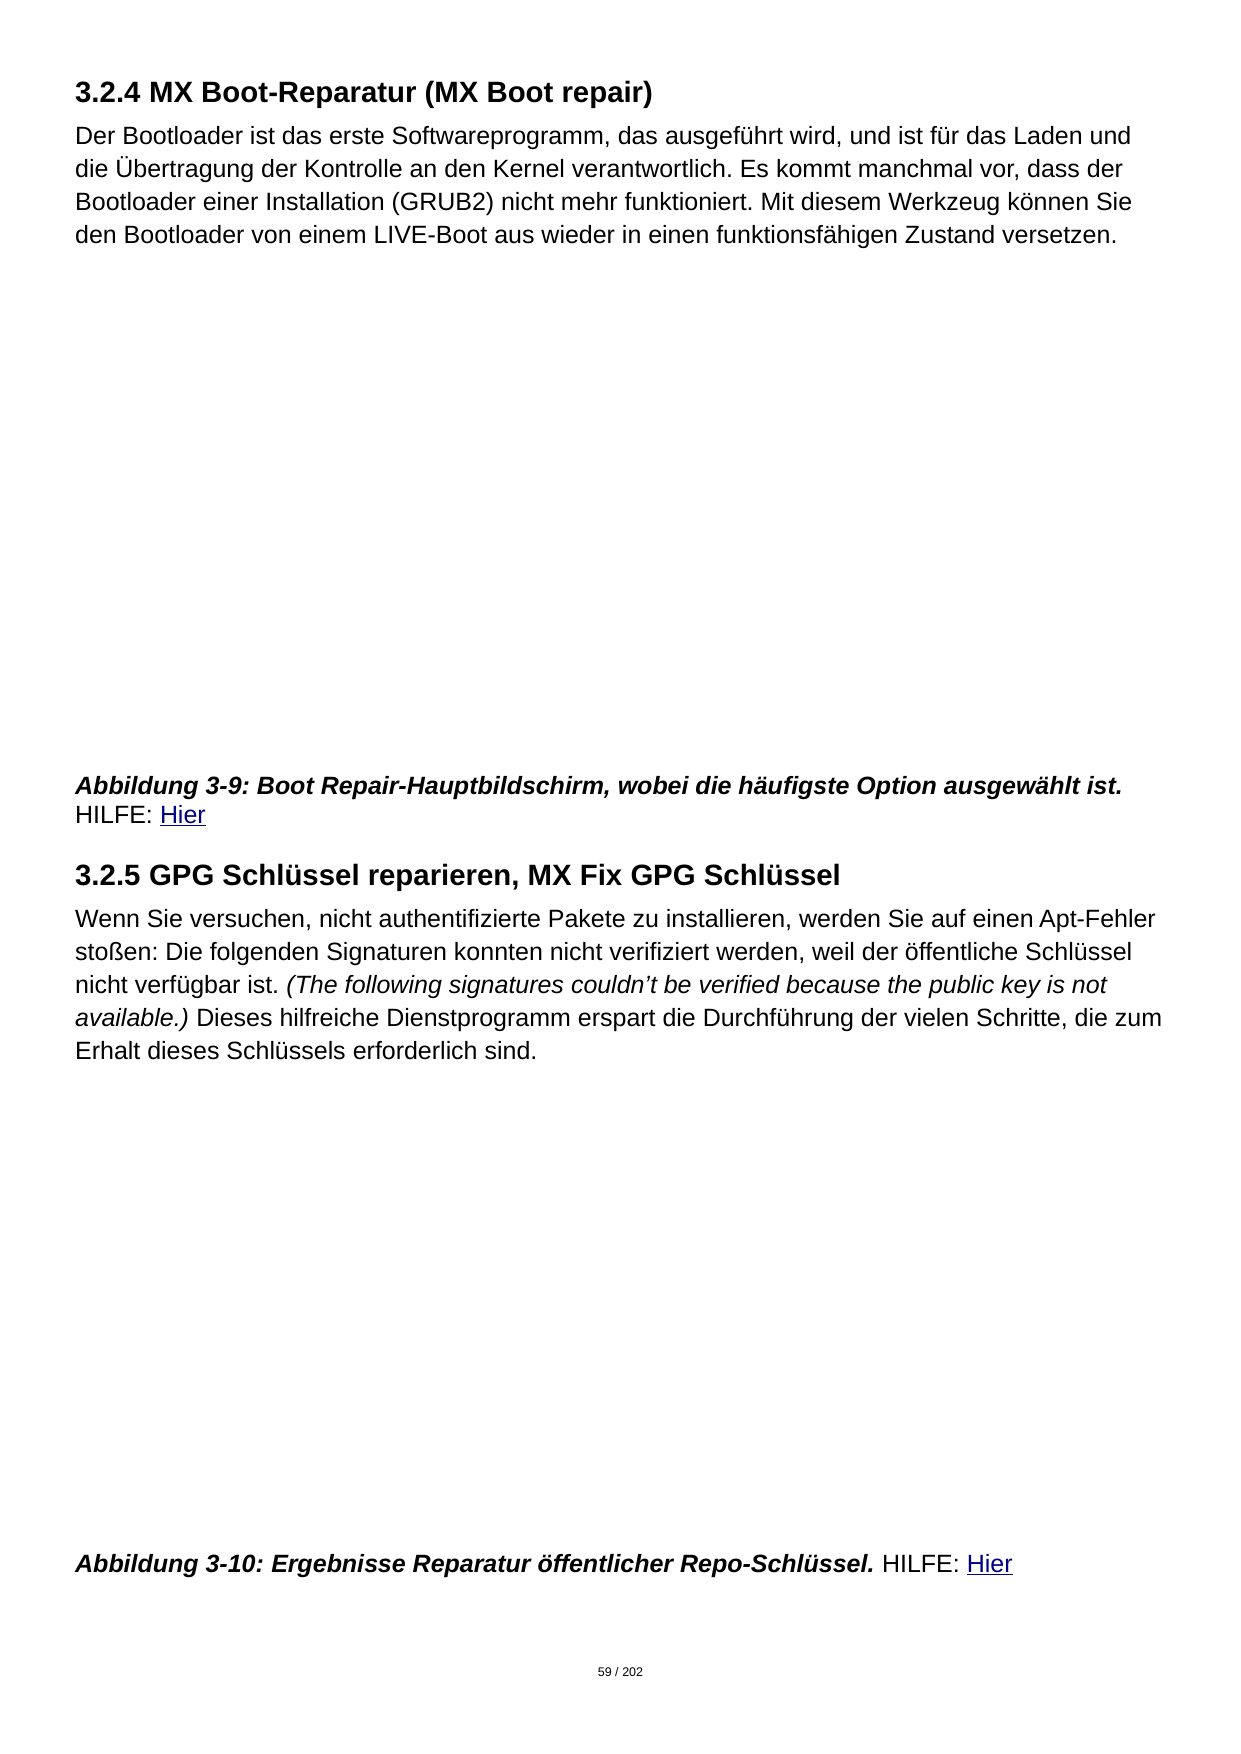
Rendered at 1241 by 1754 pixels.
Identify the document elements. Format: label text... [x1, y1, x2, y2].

text Abbildung 3-9: Boot Repair-Hauptbildschirm, wobei die häufigste Option ausgewählt ist. HILFE: Hier [75, 268, 1166, 828]
subtitle GPG Schlüssel reparieren, MX Fix GPG Schlüssel [75, 858, 1166, 892]
text Abbildung 3-10: Ergebnisse Reparatur öffentlicher Repo-Schlüssel. HILFE: Hier [75, 1084, 1166, 1578]
text Wenn Sie versuchen, nicht authentifizierte Pakete zu installieren, werden Sie auf einen Apt-Fehler stoßen: Die folgenden Signaturen konnten nicht verifiziert werden, weil der öffentliche Schlüssel nicht verfügbar ist. (The following signatures couldn’t be verified because the public key is not available.) Dieses hilfreiche Dienstprogramm erspart die Durchführung der vielen Schritte, die zum Erhalt dieses Schlüssels erforderlich sind. [75, 904, 1166, 1065]
text Der Bootloader ist das erste Softwareprogramm, das ausgeführt wird, und ist für das Laden und die Übertragung der Kontrolle an den Kernel verantwortlich. Es kommt manchmal vor, dass der Bootloader einer Installation (GRUB2) nicht mehr funktioniert. Mit diesem Werkzeug können Sie den Bootloader von einem LIVE-Boot aus wieder in einen funktionsfähigen Zustand versetzen. [75, 121, 1166, 249]
subtitle MX Boot-Reparatur (MX Boot repair) [75, 75, 1166, 109]
